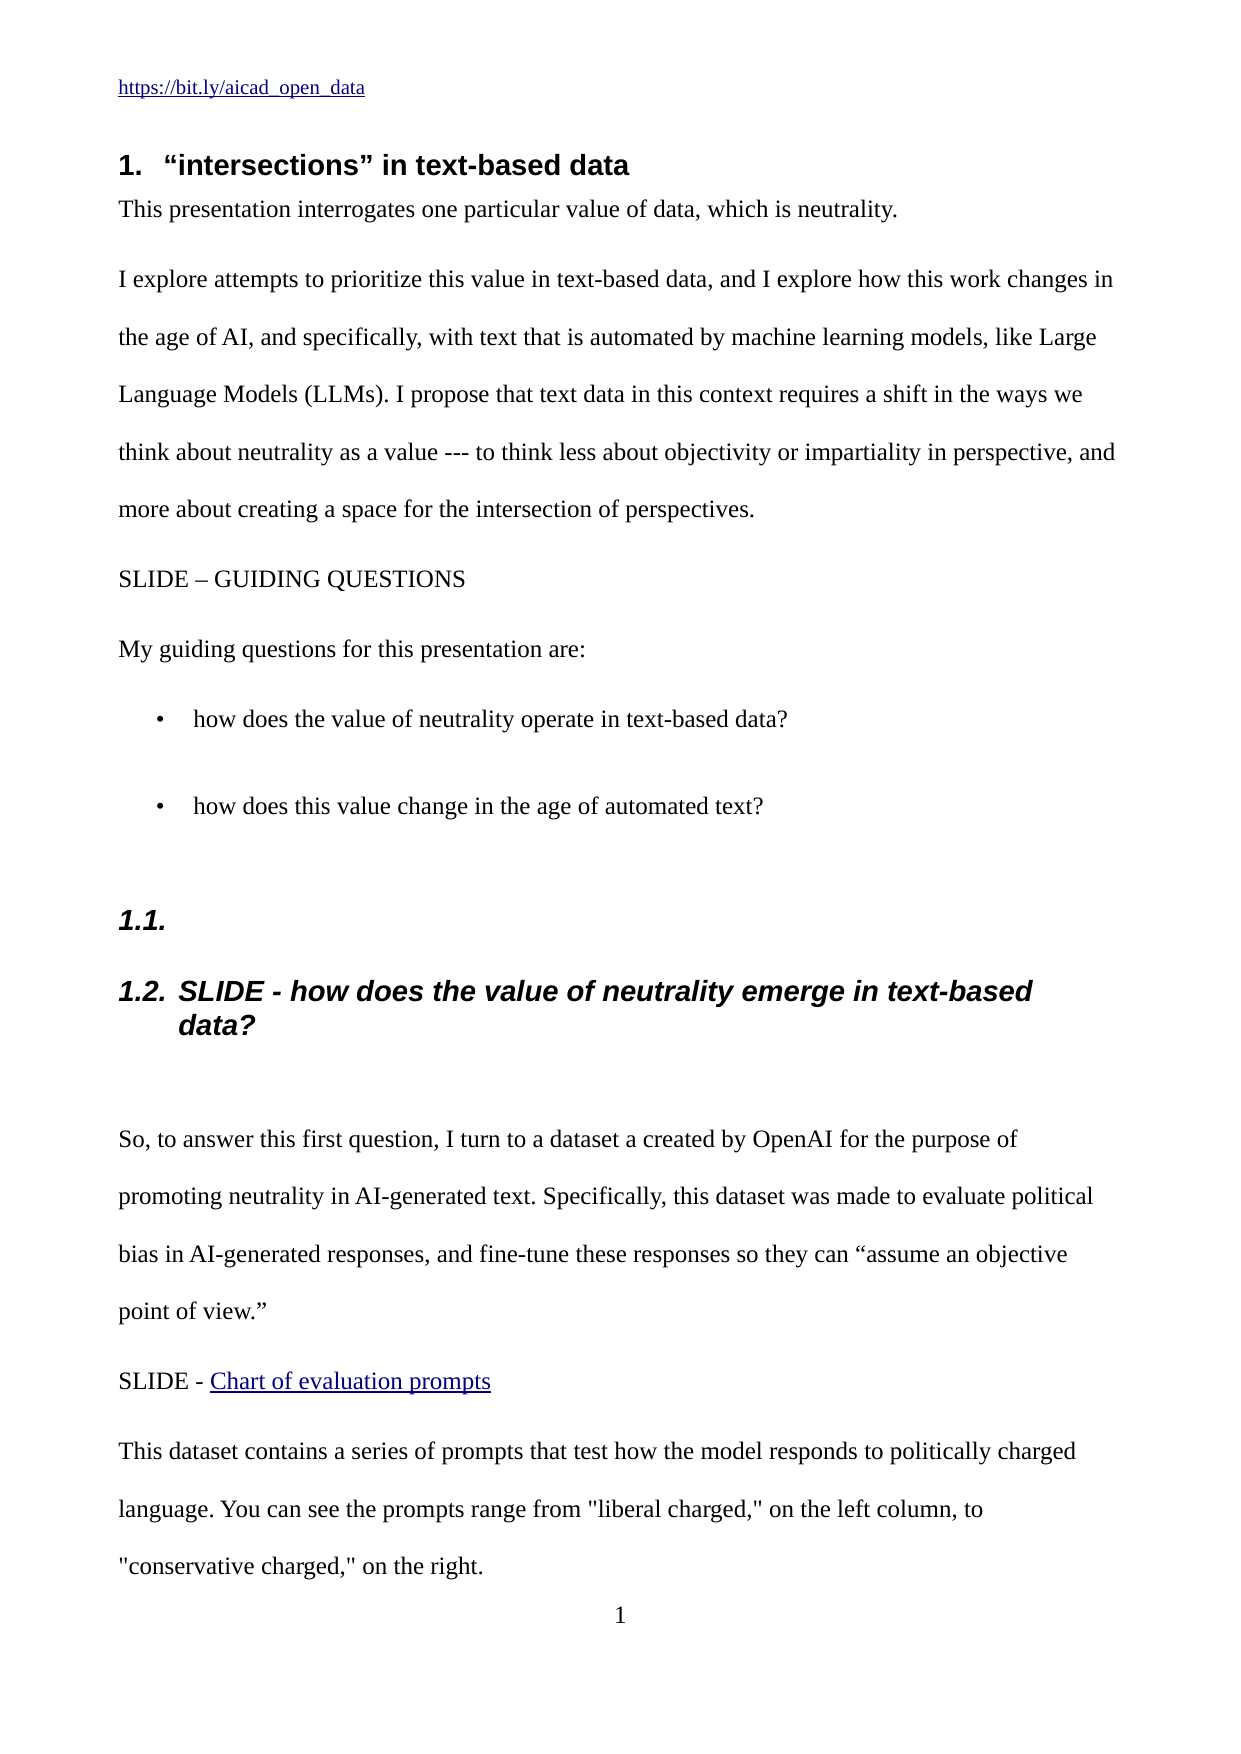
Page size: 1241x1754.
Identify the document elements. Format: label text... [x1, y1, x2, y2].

subtitle SLIDE - how does the value of neutrality emerge in text-based data? [118, 974, 1122, 1041]
subtitle “intersections” in text-based data [118, 148, 1122, 182]
list how does this value change in the age of automated text? [156, 791, 1122, 820]
text SLIDE - Chart of evaluation prompts [118, 1366, 1122, 1395]
text My guiding questions for this presentation are: [118, 634, 1122, 663]
text I explore attempts to prioritize this value in text-based data, and I explore how this work changes in the age of AI, and specifically, with text that is automated by machine learning models, like Large Language Models (LLMs). I propose that text data in this context requires a shift in the ways we think about neutrality as a value --- to think less about objectivity or impartiality in perspective, and more about creating a space for the intersection of perspectives. [118, 264, 1122, 523]
text This dataset contains a series of prompts that test how the model responds to politically charged language. You can see the prompts range from "liberal charged," on the left column, to "conservative charged," on the right. [118, 1436, 1122, 1580]
text SLIDE – GUIDING QUESTIONS [118, 564, 1122, 593]
text https://bit.ly/aicad_open_data [118, 75, 1122, 99]
text So, to answer this first question, I turn to a dataset a created by OpenAI for the purpose of promoting neutrality in AI-generated text. Specifically, this dataset was made to evaluate political bias in AI-generated responses, and fine-tune these responses so they can “assume an objective point of view.” [118, 1124, 1122, 1325]
list how does the value of neutrality operate in text-based data? [156, 704, 1122, 733]
text This presentation interrogates one particular value of data, which is neutrality. [118, 194, 1122, 223]
